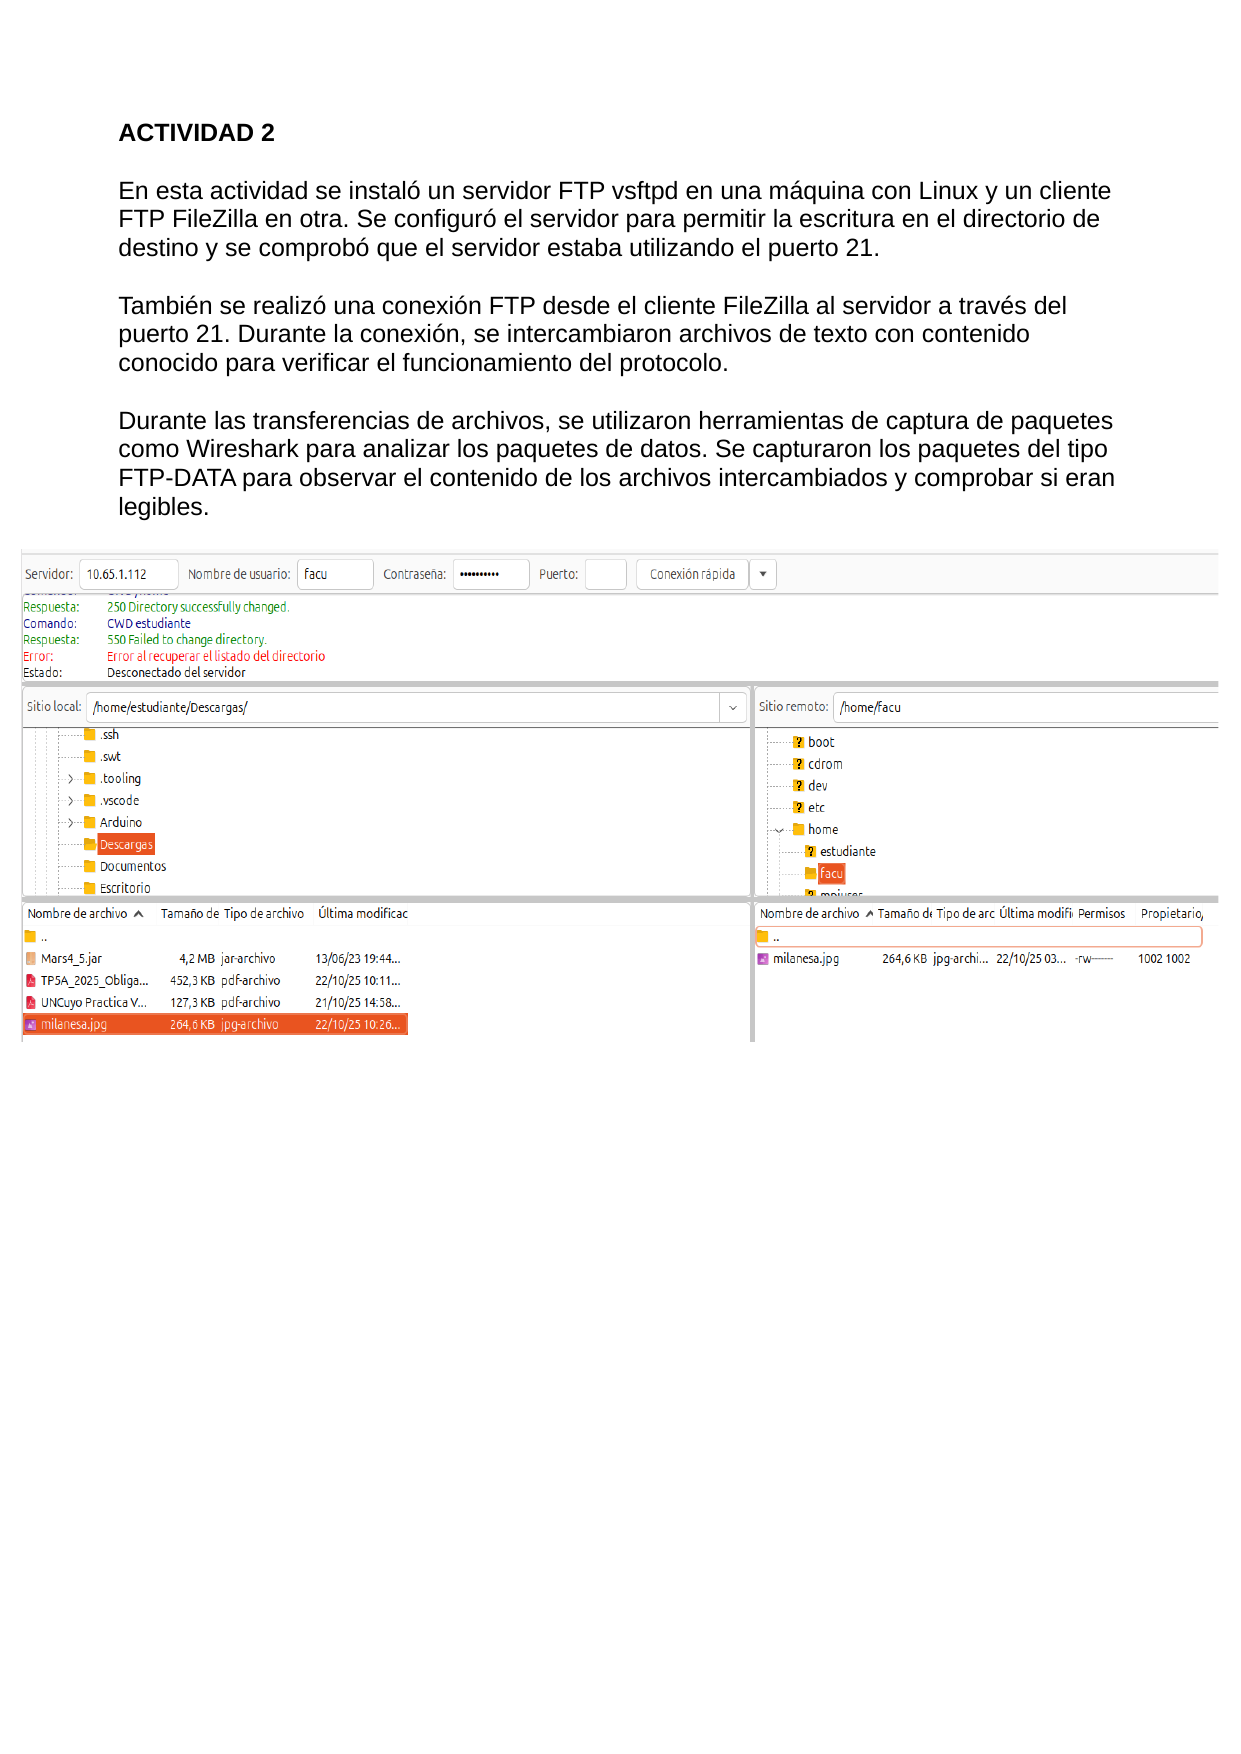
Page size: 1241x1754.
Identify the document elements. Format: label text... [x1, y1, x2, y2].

text En esta actividad se instaló un servidor FTP vsftpd en una máquina con Linux y un cliente FTP FileZilla en otra. Se configuró el servidor para permitir la escritura en el directorio de destino y se comprobó que el servidor estaba utilizando el puerto 21. [118, 176, 1122, 262]
picture [21, 549, 1219, 1042]
text También se realizó una conexión FTP desde el cliente FileZilla al servidor a través del puerto 21. Durante la conexión, se intercambiaron archivos de texto con contenido conocido para verificar el funcionamiento del protocolo. [118, 291, 1122, 377]
text Durante las transferencias de archivos, se utilizaron herramientas de captura de paquetes como Wireshark para analizar los paquetes de datos. Se capturaron los paquetes del tipo FTP-DATA para observar el contenido de los archivos intercambiados y comprobar si eran legibles. [118, 406, 1122, 521]
text ACTIVIDAD 2 [118, 118, 1122, 147]
